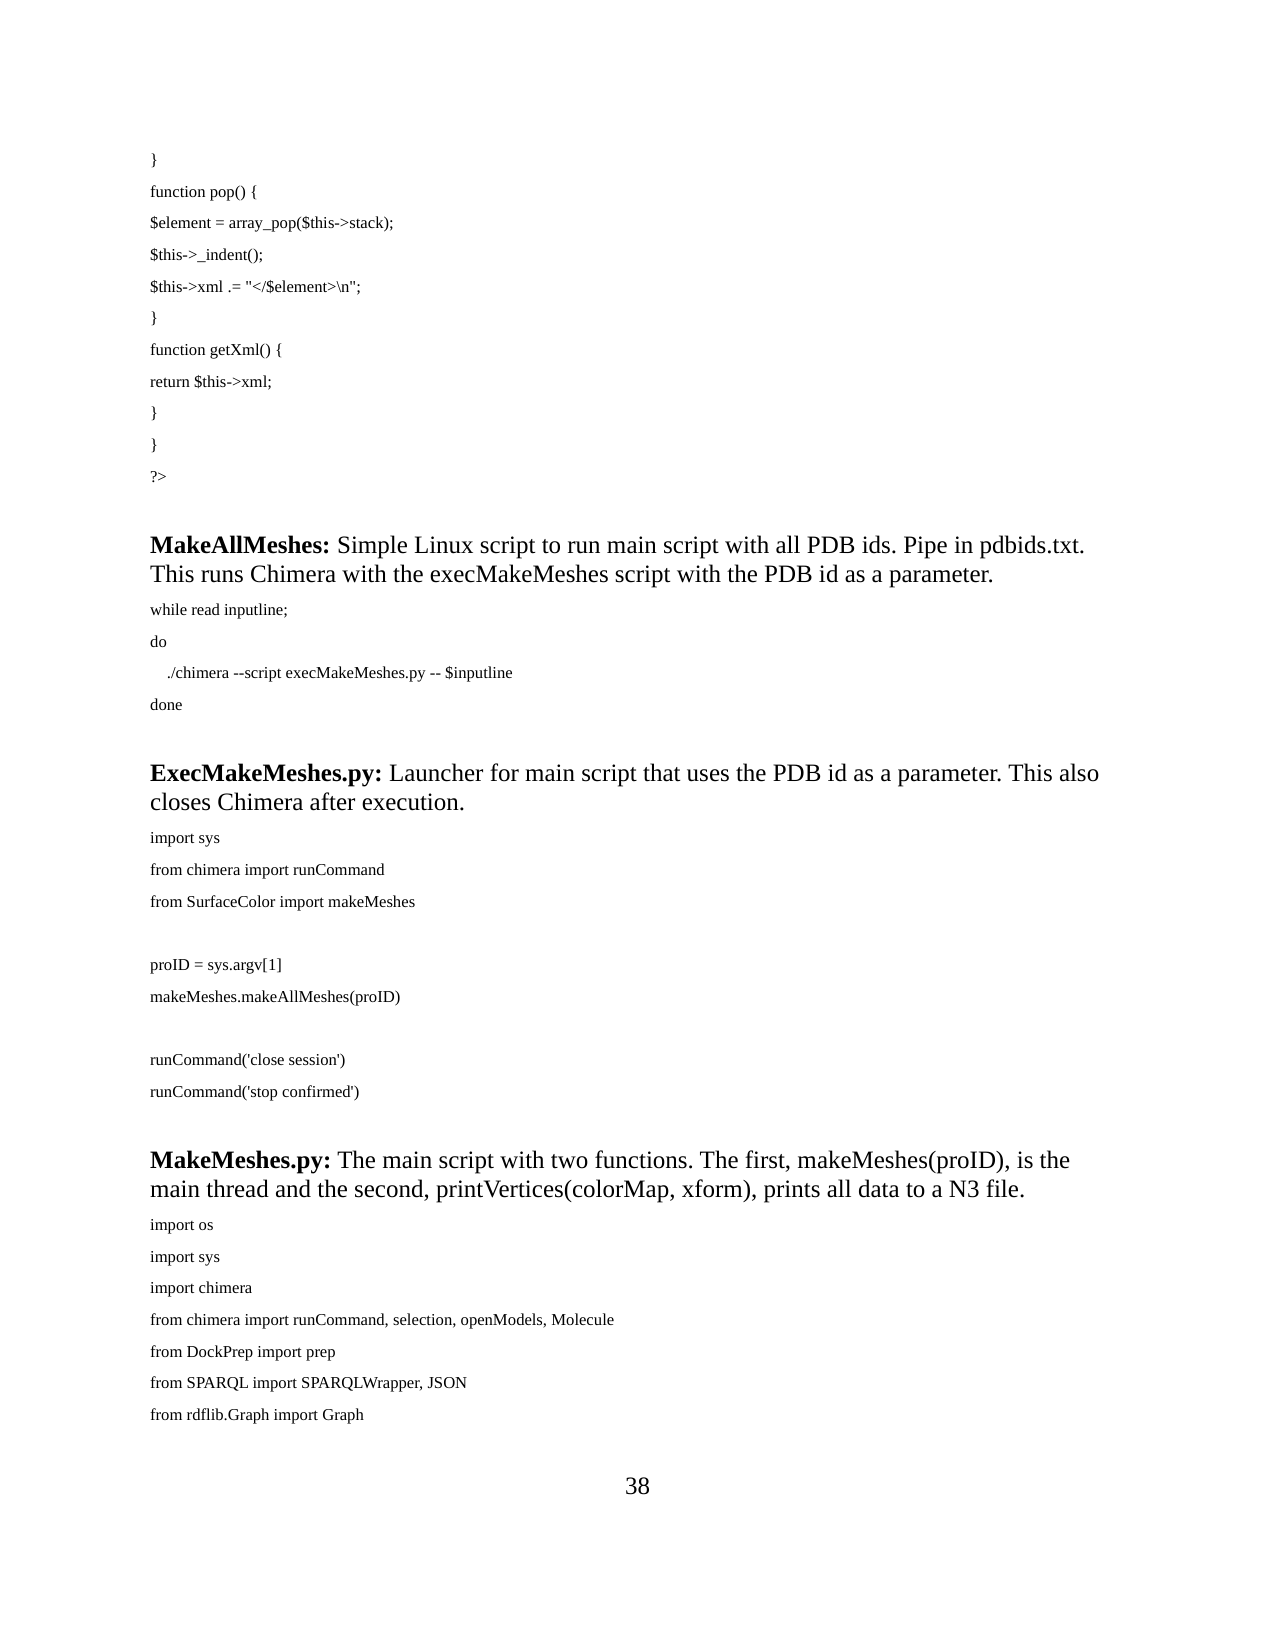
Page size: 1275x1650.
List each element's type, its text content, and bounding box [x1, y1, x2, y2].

text import os [150, 1215, 1125, 1234]
text } [150, 403, 1125, 422]
text MakeAllMeshes: Simple Linux script to run main script with all PDB ids. Pipe in pdbids.txt. This runs Chimera with the execMakeMeshes script with the PDB id as a parameter. [150, 530, 1125, 587]
text } [150, 150, 1125, 169]
text runCommand('stop confirmed') [150, 1082, 1125, 1101]
text import chimera [150, 1278, 1125, 1297]
text import sys [150, 1247, 1125, 1266]
text done [150, 695, 1125, 714]
text do [150, 632, 1125, 651]
text MakeMeshes.py: The main script with two functions. The first, makeMeshes(proID), is the main thread and the second, printVertices(colorMap, xform), prints all data to a N3 file. [150, 1145, 1125, 1202]
text from SPARQL import SPARQLWrapper, JSON [150, 1373, 1125, 1392]
text ?> [150, 467, 1125, 486]
text runCommand('close session') [150, 1050, 1125, 1069]
text from SurfaceColor import makeMeshes [150, 892, 1125, 911]
text ExecMakeMeshes.py: Launcher for main script that uses the PDB id as a parameter. This also closes Chimera after execution. [150, 758, 1125, 816]
text ./chimera --script execMakeMeshes.py -- $inputline [150, 663, 1125, 682]
text } [150, 308, 1125, 327]
text function getXml() { [150, 340, 1125, 359]
text $element = array_pop($this->stack); [150, 213, 1125, 232]
text function pop() { [150, 182, 1125, 201]
text proID = sys.argv[1] [150, 955, 1125, 974]
text return $this->xml; [150, 372, 1125, 391]
text from chimera import runCommand [150, 860, 1125, 879]
text while read inputline; [150, 600, 1125, 619]
text from DockPrep import prep [150, 1342, 1125, 1361]
text $this->xml .= "</$element>\n"; [150, 277, 1125, 296]
text from rdflib.Graph import Graph [150, 1405, 1125, 1424]
text import sys [150, 828, 1125, 847]
text from chimera import runCommand, selection, openModels, Molecule [150, 1310, 1125, 1329]
text } [150, 435, 1125, 454]
text $this->_indent(); [150, 245, 1125, 264]
text makeMeshes.makeAllMeshes(proID) [150, 987, 1125, 1006]
